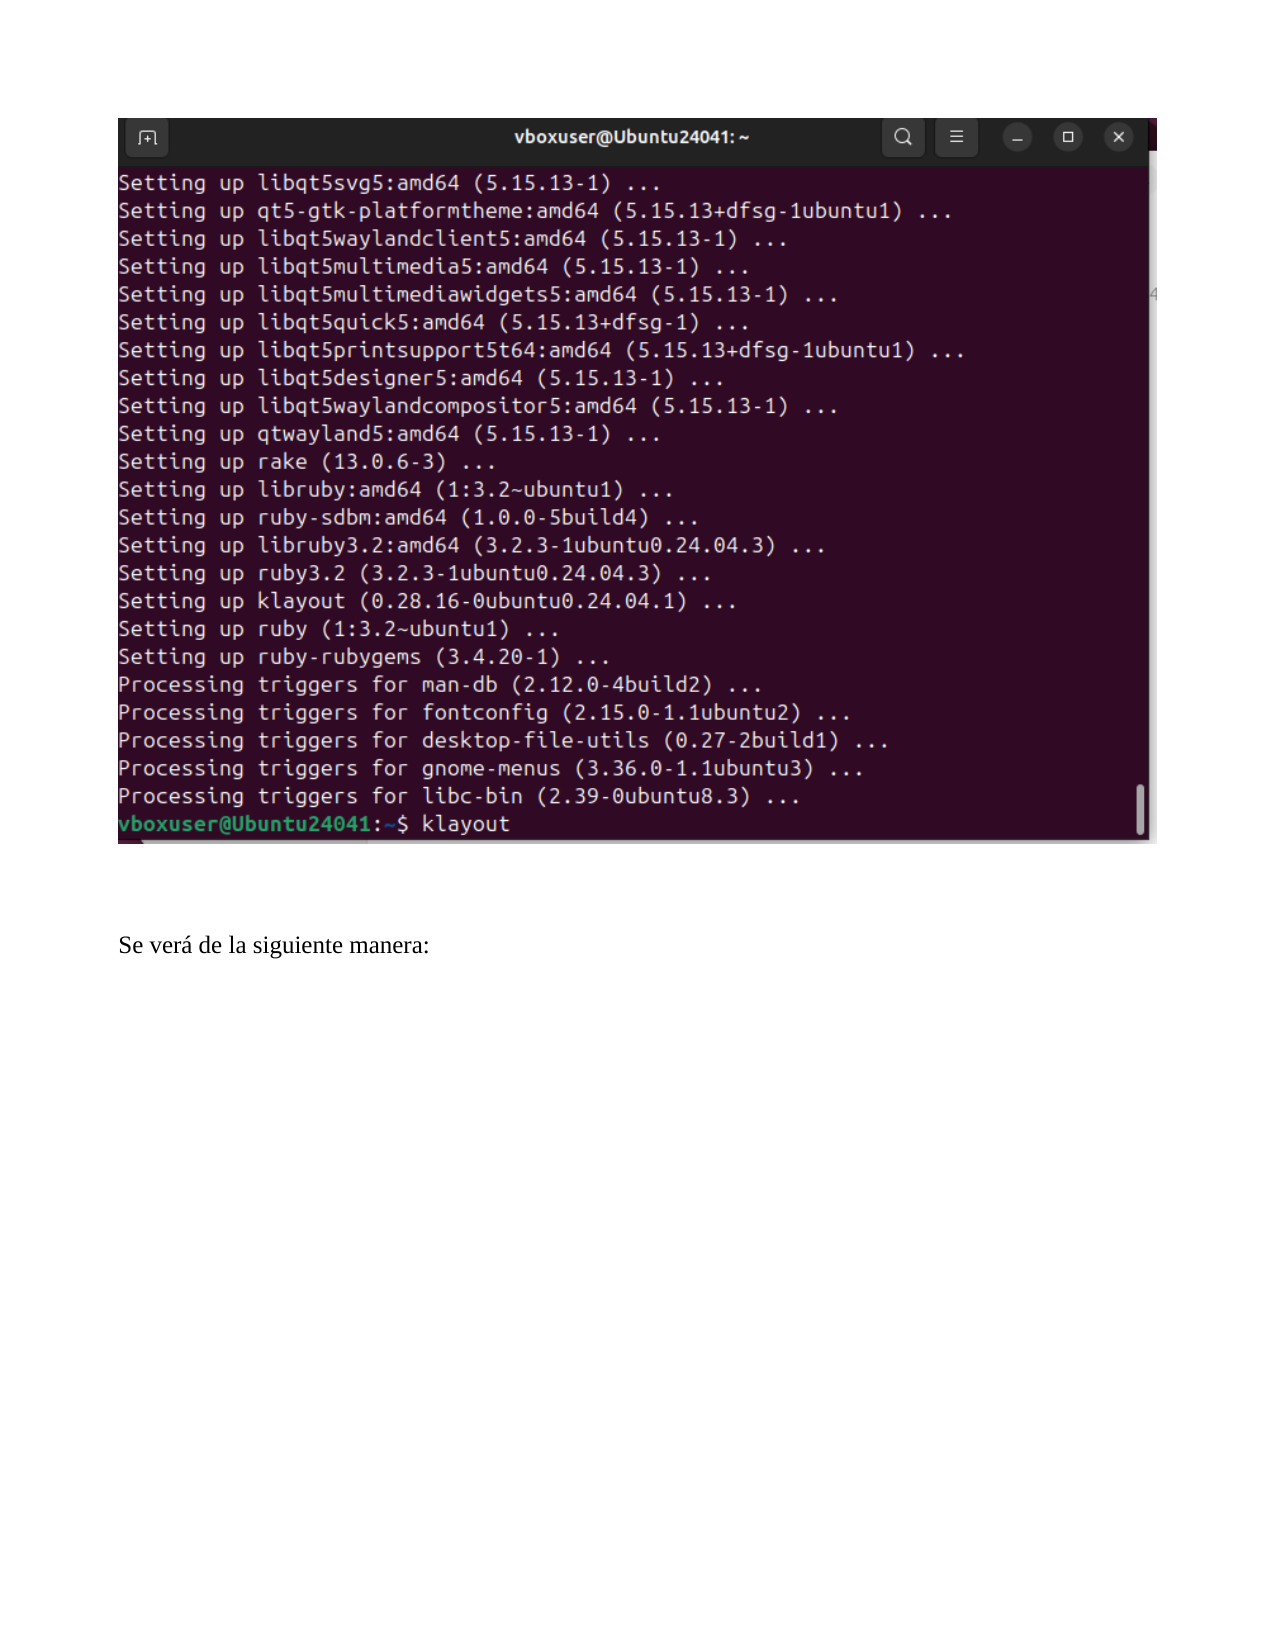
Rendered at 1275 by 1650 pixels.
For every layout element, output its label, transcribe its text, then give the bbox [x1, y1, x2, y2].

picture [118, 118, 1157, 844]
text Se verá de la siguiente manera: [118, 930, 1157, 959]
